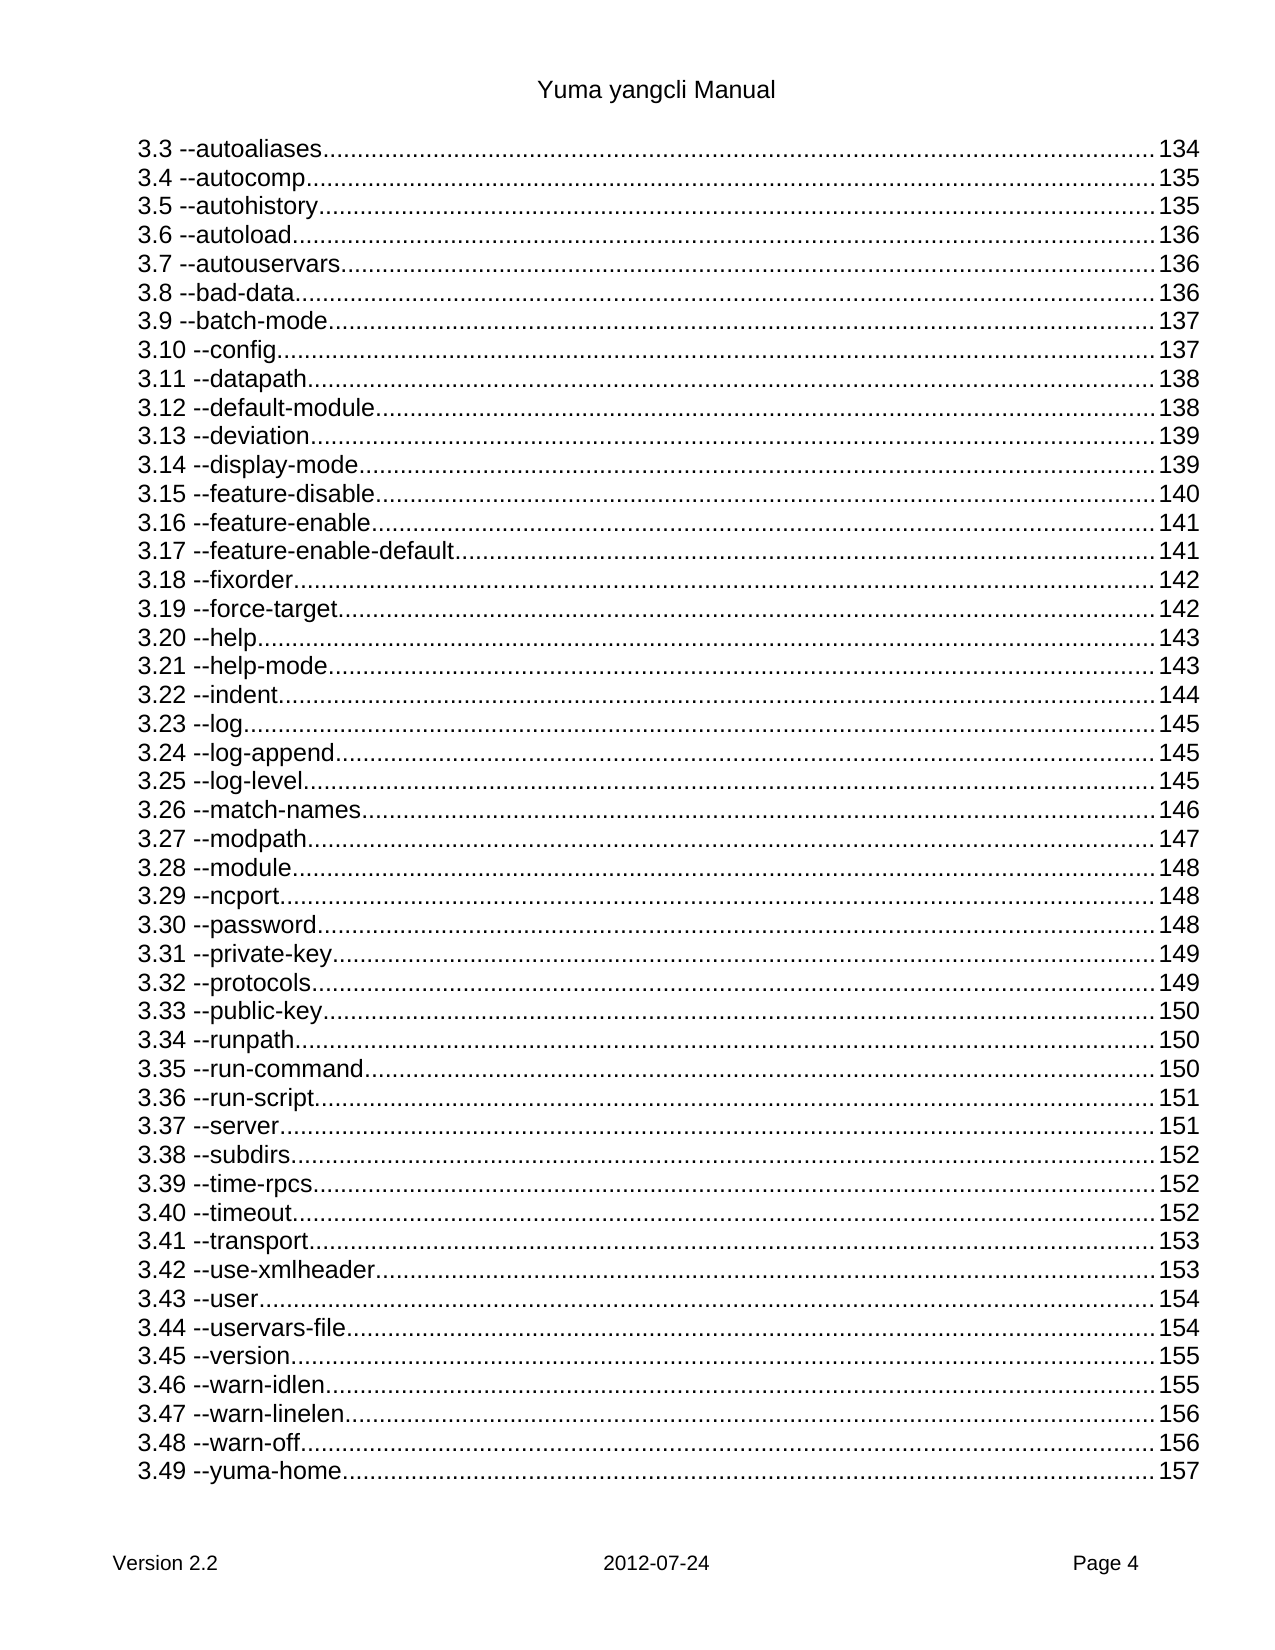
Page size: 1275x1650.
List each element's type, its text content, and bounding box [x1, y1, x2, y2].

text 3.33 --public-key 150 [137, 996, 1200, 1025]
text 3.4 --autocomp 135 [137, 162, 1200, 191]
text 3.43 --user 154 [137, 1284, 1200, 1312]
text 3.41 --transport 153 [137, 1226, 1200, 1255]
text 3.13 --deviation 139 [137, 421, 1200, 450]
text 3.29 --ncport 148 [137, 881, 1200, 910]
text 3.45 --version 155 [137, 1341, 1200, 1370]
text 3.49 --yuma-home 157 [137, 1456, 1200, 1485]
text 3.20 --help 143 [137, 622, 1200, 651]
text 3.28 --module 148 [137, 852, 1200, 881]
text 3.47 --warn-linelen 156 [137, 1399, 1200, 1427]
text 3.27 --modpath 147 [137, 824, 1200, 852]
text 3.17 --feature-enable-default 141 [137, 536, 1200, 565]
text 3.18 --fixorder 142 [137, 565, 1200, 594]
text 3.38 --subdirs 152 [137, 1140, 1200, 1169]
text 3.12 --default-module 138 [137, 392, 1200, 421]
text 3.30 --password 148 [137, 910, 1200, 939]
text 3.34 --runpath 150 [137, 1025, 1200, 1054]
text 3.15 --feature-disable 140 [137, 479, 1200, 507]
text 3.40 --timeout 152 [137, 1197, 1200, 1226]
text 3.16 --feature-enable 141 [137, 507, 1200, 536]
text 3.48 --warn-off 156 [137, 1427, 1200, 1456]
text 3.35 --run-command 150 [137, 1054, 1200, 1082]
text 3.32 --protocols 149 [137, 967, 1200, 996]
text 3.8 --bad-data 136 [137, 277, 1200, 306]
text 3.36 --run-script 151 [137, 1082, 1200, 1111]
text 3.44 --uservars-file 154 [137, 1312, 1200, 1341]
text 3.5 --autohistory 135 [137, 191, 1200, 220]
text 3.39 --time-rpcs 152 [137, 1169, 1200, 1197]
text 3.23 --log 145 [137, 709, 1200, 737]
text 3.3 --autoaliases 134 [137, 134, 1200, 162]
text 3.42 --use-xmlheader 153 [137, 1255, 1200, 1284]
text 3.14 --display-mode 139 [137, 450, 1200, 479]
text 3.10 --config 137 [137, 335, 1200, 364]
text 3.24 --log-append 145 [137, 737, 1200, 766]
text 3.25 --log-level 145 [137, 766, 1200, 795]
text 3.11 --datapath 138 [137, 364, 1200, 392]
text 3.37 --server 151 [137, 1111, 1200, 1140]
text 3.9 --batch-mode 137 [137, 306, 1200, 335]
text 3.21 --help-mode 143 [137, 651, 1200, 680]
text 3.31 --private-key 149 [137, 939, 1200, 967]
text 3.22 --indent 144 [137, 680, 1200, 709]
text 3.7 --autouservars 136 [137, 249, 1200, 277]
text 3.19 --force-target 142 [137, 594, 1200, 622]
text 3.26 --match-names 146 [137, 795, 1200, 824]
text 3.6 --autoload 136 [137, 220, 1200, 249]
text 3.46 --warn-idlen 155 [137, 1370, 1200, 1399]
